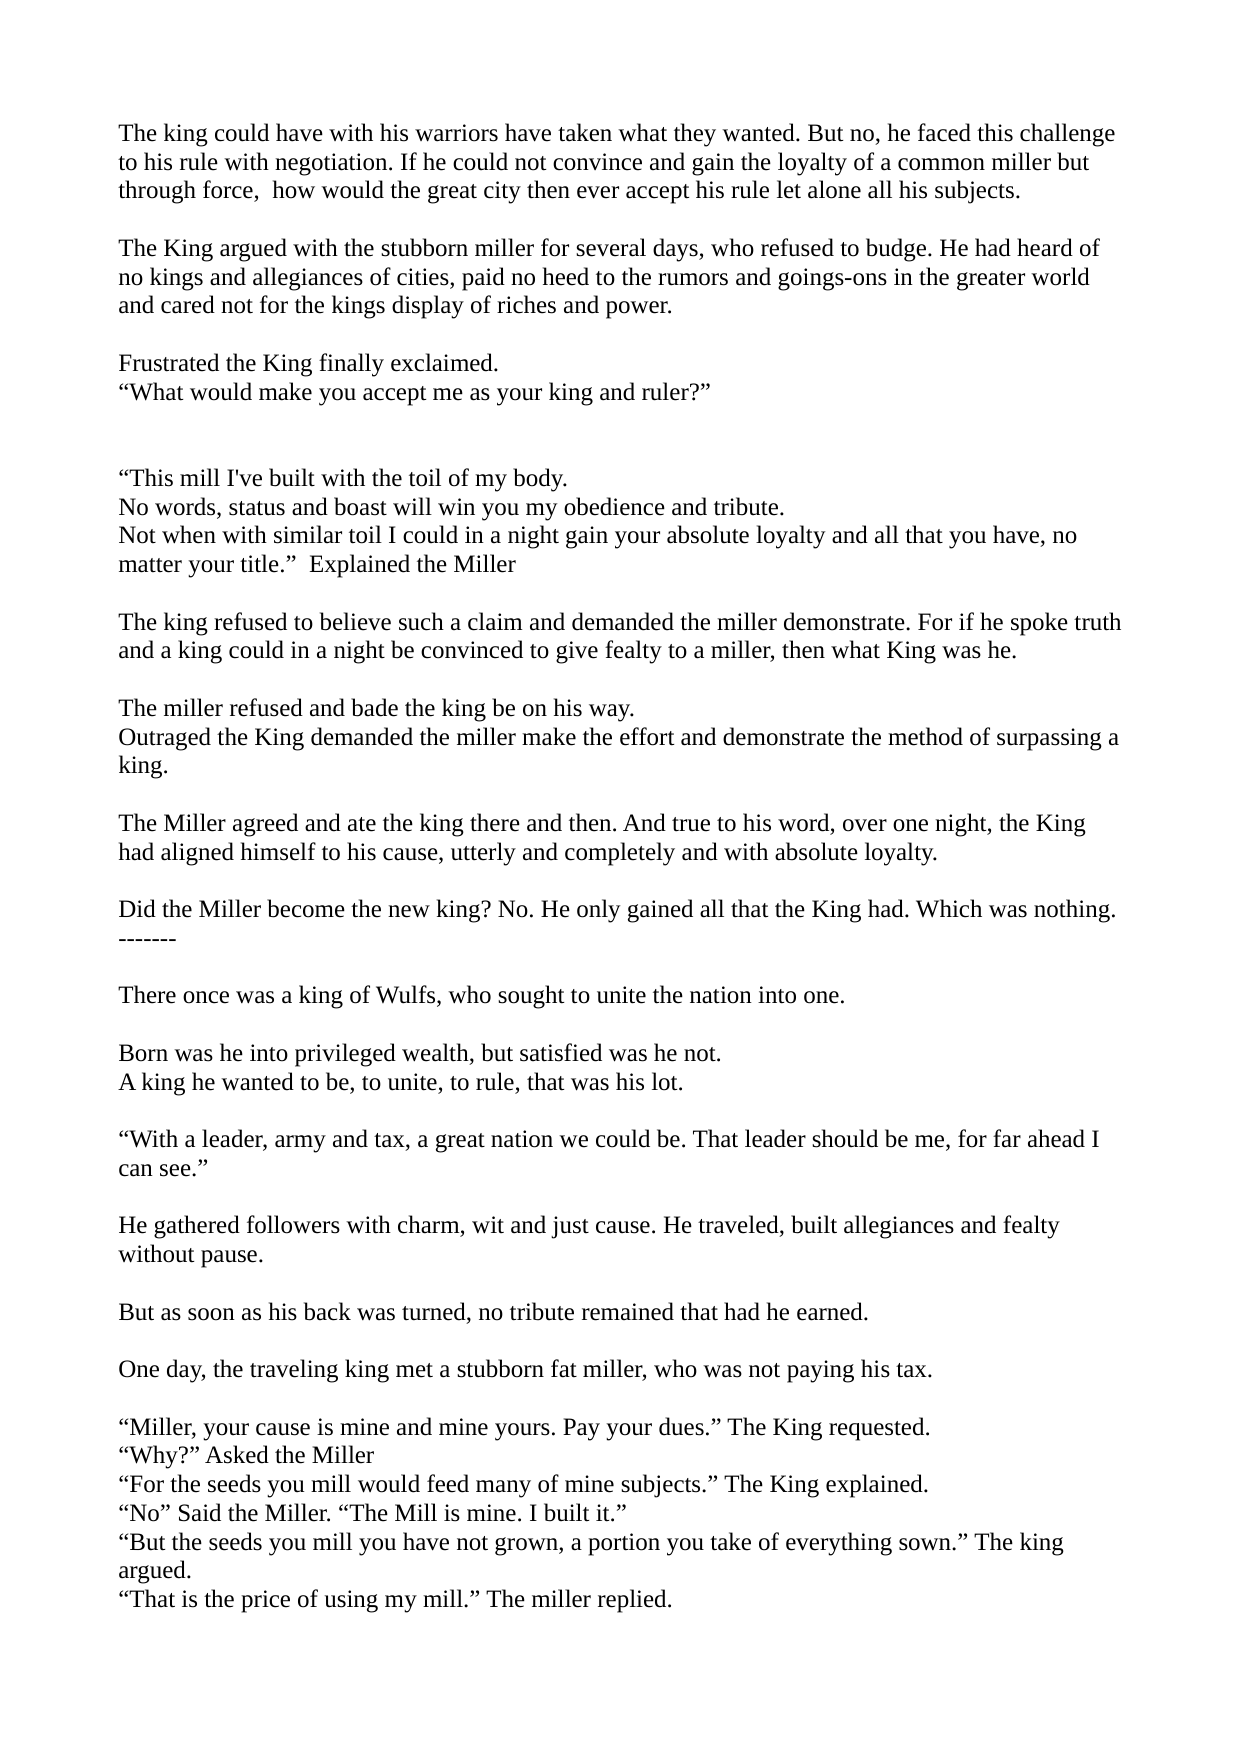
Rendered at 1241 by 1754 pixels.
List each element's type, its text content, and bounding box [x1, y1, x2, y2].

text “But the seeds you mill you have not grown, a portion you take of everything sown.” The king argued. [118, 1527, 1122, 1584]
text “With a leader, army and tax, a great nation we could be. That leader should be me, for far ahead I can see.” [118, 1124, 1122, 1182]
text “No” Said the Miller. “The Mill is mine. I built it.” [118, 1498, 1122, 1527]
text The king refused to believe such a claim and demanded the miller demonstrate. For if he spoke truth and a king could in a night be convinced to give fealty to a miller, then what King was he. [118, 607, 1122, 664]
text The king could have with his warriors have taken what they wanted. But no, he faced this challenge to his rule with negotiation. If he could not convince and gain the loyalty of a common miller but through force, how would the great city then ever accept his rule let alone all his subjects. [118, 118, 1122, 204]
text But as soon as his back was turned, no tribute remained that had he earned. [118, 1297, 1122, 1326]
text ------- [118, 923, 1122, 952]
text A king he wanted to be, to unite, to rule, that was his lot. [118, 1067, 1122, 1096]
text There once was a king of Wulfs, who sought to unite the nation into one. [118, 981, 1122, 1009]
text Frustrated the King finally exclaimed. [118, 348, 1122, 377]
text One day, the traveling king met a stubborn fat miller, who was not paying his tax. [118, 1354, 1122, 1383]
text Outraged the King demanded the miller make the effort and demonstrate the method of surpassing a king. [118, 722, 1122, 779]
text No words, status and boast will win you my obedience and tribute. [118, 492, 1122, 521]
text “That is the price of using my mill.” The miller replied. [118, 1584, 1122, 1613]
text Born was he into privileged wealth, but satisfied was he not. [118, 1038, 1122, 1067]
text “This mill I've built with the toil of my body. [118, 463, 1122, 492]
text The miller refused and bade the king be on his way. [118, 693, 1122, 722]
text The Miller agreed and ate the king there and then. And true to his word, over one night, the King had aligned himself to his cause, utterly and completely and with absolute loyalty. [118, 808, 1122, 866]
text The King argued with the stubborn miller for several days, who refused to budge. He had heard of no kings and allegiances of cities, paid no heed to the rumors and goings-ons in the greater world and cared not for the kings display of riches and power. [118, 233, 1122, 319]
text “For the seeds you mill would feed many of mine subjects.” The King explained. [118, 1469, 1122, 1498]
text He gathered followers with charm, wit and just cause. He traveled, built allegiances and fealty without pause. [118, 1211, 1122, 1268]
text “What would make you accept me as your king and ruler?” [118, 377, 1122, 406]
text “Miller, your cause is mine and mine yours. Pay your dues.” The King requested. [118, 1412, 1122, 1441]
text Not when with similar toil I could in a night gain your absolute loyalty and all that you have, no matter your title.” Explained the Miller [118, 521, 1122, 578]
text “Why?” Asked the Miller [118, 1441, 1122, 1469]
text Did the Miller become the new king? No. He only gained all that the King had. Which was nothing. [118, 894, 1122, 923]
